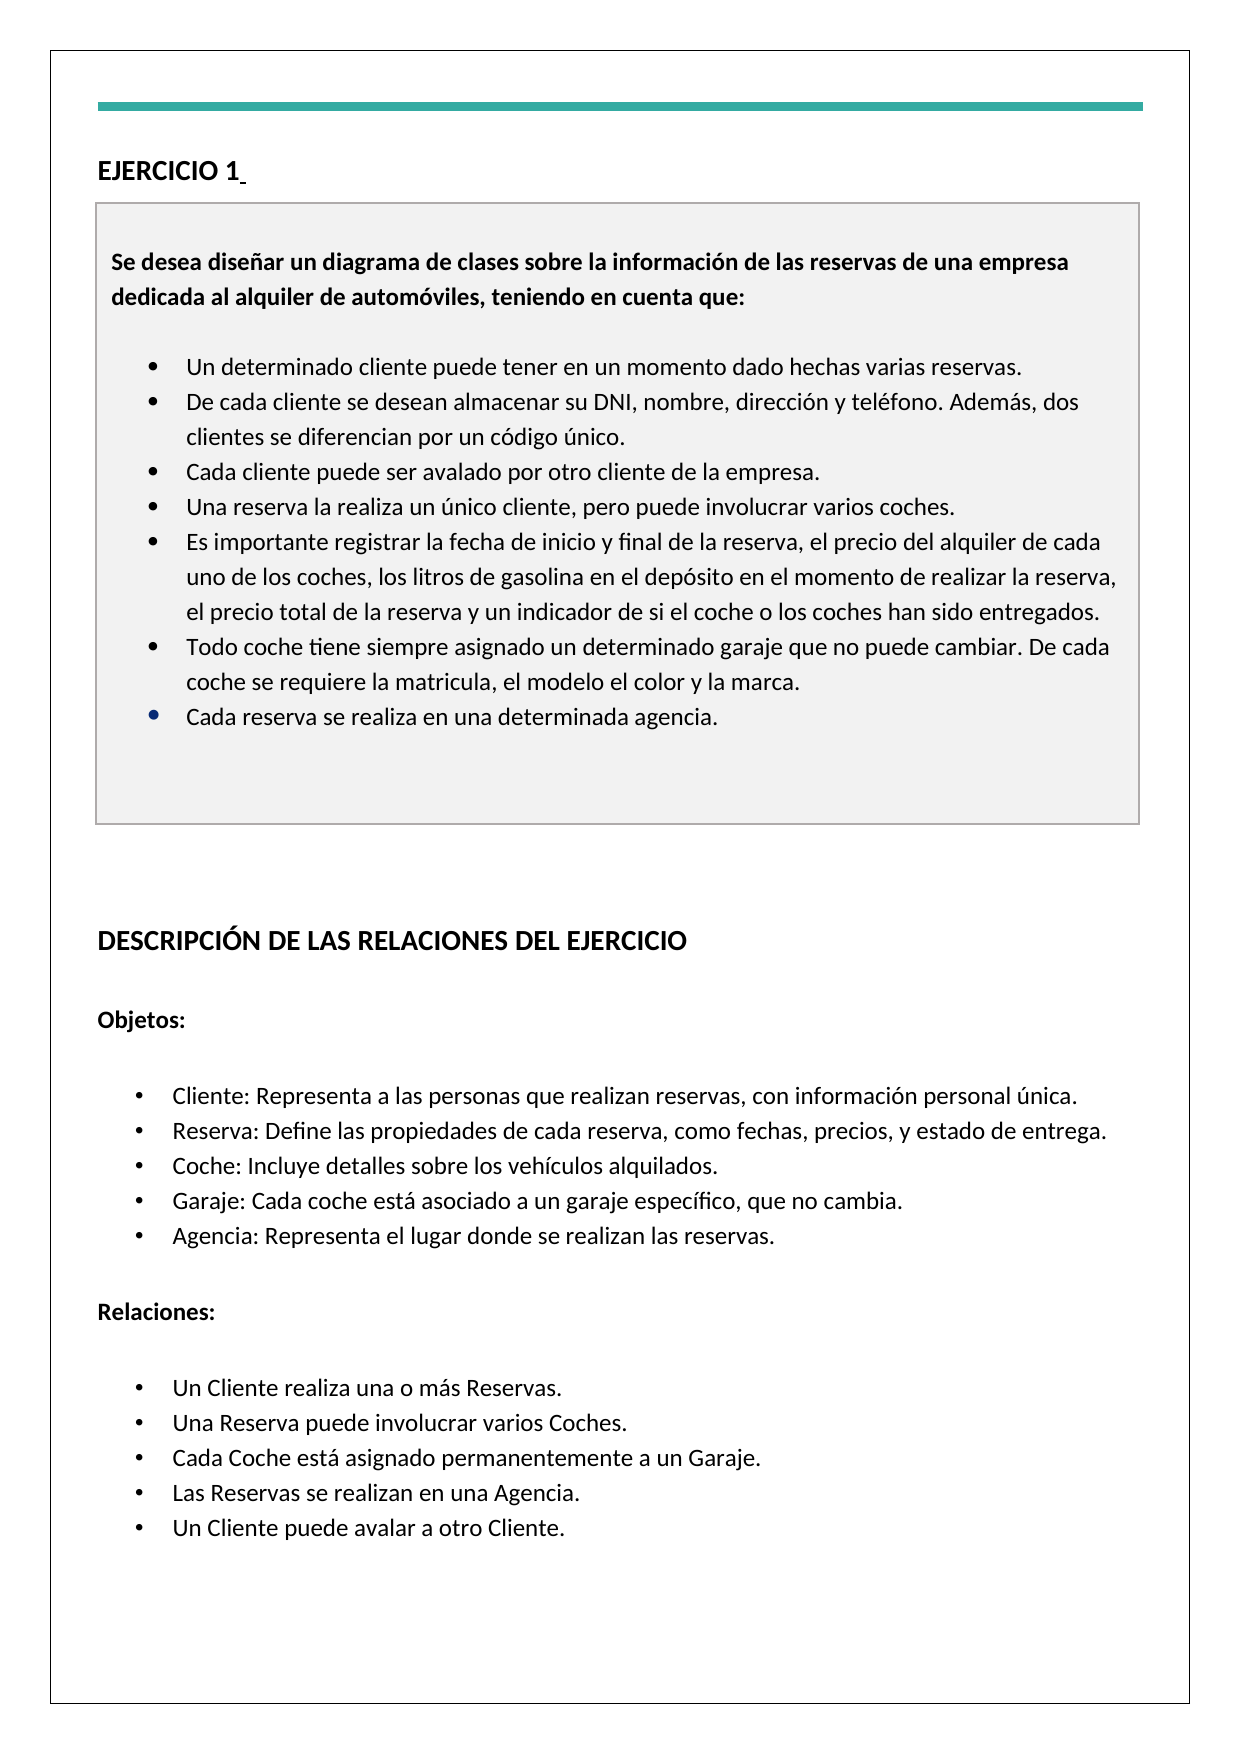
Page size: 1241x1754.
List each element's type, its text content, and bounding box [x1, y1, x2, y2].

list Un Cliente puede avalar a otro Cliente. [135, 1512, 1143, 1542]
list Un determinado cliente puede tener en un momento dado hechas varias reservas. [148, 351, 1124, 381]
list Es importante registrar la fecha de inicio y final de la reserva, el precio del alquiler de cada uno de los coches, los litros de gasolina en el depósito en el momento de realizar la reserva, el precio total de la reserva y un indicador de si el coche o los coches han sido entregados. [148, 526, 1124, 626]
list Una Reserva puede involucrar varios Coches. [135, 1407, 1143, 1437]
list Las Reservas se realizan en una Agencia. [135, 1477, 1143, 1507]
text Relaciones: [97, 1296, 1143, 1326]
list Coche: Incluye detalles sobre los vehículos alquilados. [135, 1150, 1143, 1181]
text DESCRIPCIÓN DE LAS RELACIONES DEL EJERCICIO [97, 922, 1143, 958]
list De cada cliente se desean almacenar su DNI, nombre, dirección y teléfono. Además, dos clientes se diferencian por un código único. [148, 386, 1124, 451]
list Cada reserva se realiza en una determinada agencia. [148, 701, 1124, 731]
list Reserva: Define las propiedades de cada reserva, como fechas, precios, y estado de entrega. [135, 1115, 1143, 1146]
list Todo coche tiene siempre asignado un determinado garaje que no puede cambiar. De cada coche se requiere la matricula, el modelo el color y la marca. [148, 631, 1124, 696]
list Agencia: Representa el lugar donde se realizan las reservas. [135, 1220, 1143, 1251]
text Objetos: [97, 1004, 1143, 1034]
list Garaje: Cada coche está asociado a un garaje específico, que no cambia. [135, 1185, 1143, 1216]
text Se desea diseñar un diagrama de clases sobre la información de las reservas de una empresa dedicada al alquiler de automóviles, teniendo en cuenta que: [111, 246, 1124, 311]
text EJERCICIO 1 [97, 152, 1143, 187]
list Un Cliente realiza una o más Reservas. [135, 1372, 1143, 1402]
list Cada cliente puede ser avalado por otro cliente de la empresa. [148, 456, 1124, 486]
list Cliente: Representa a las personas que realizan reservas, con información personal única. [135, 1080, 1143, 1111]
list Cada Coche está asignado permanentemente a un Garaje. [135, 1442, 1143, 1472]
list Una reserva la realiza un único cliente, pero puede involucrar varios coches. [148, 491, 1124, 521]
